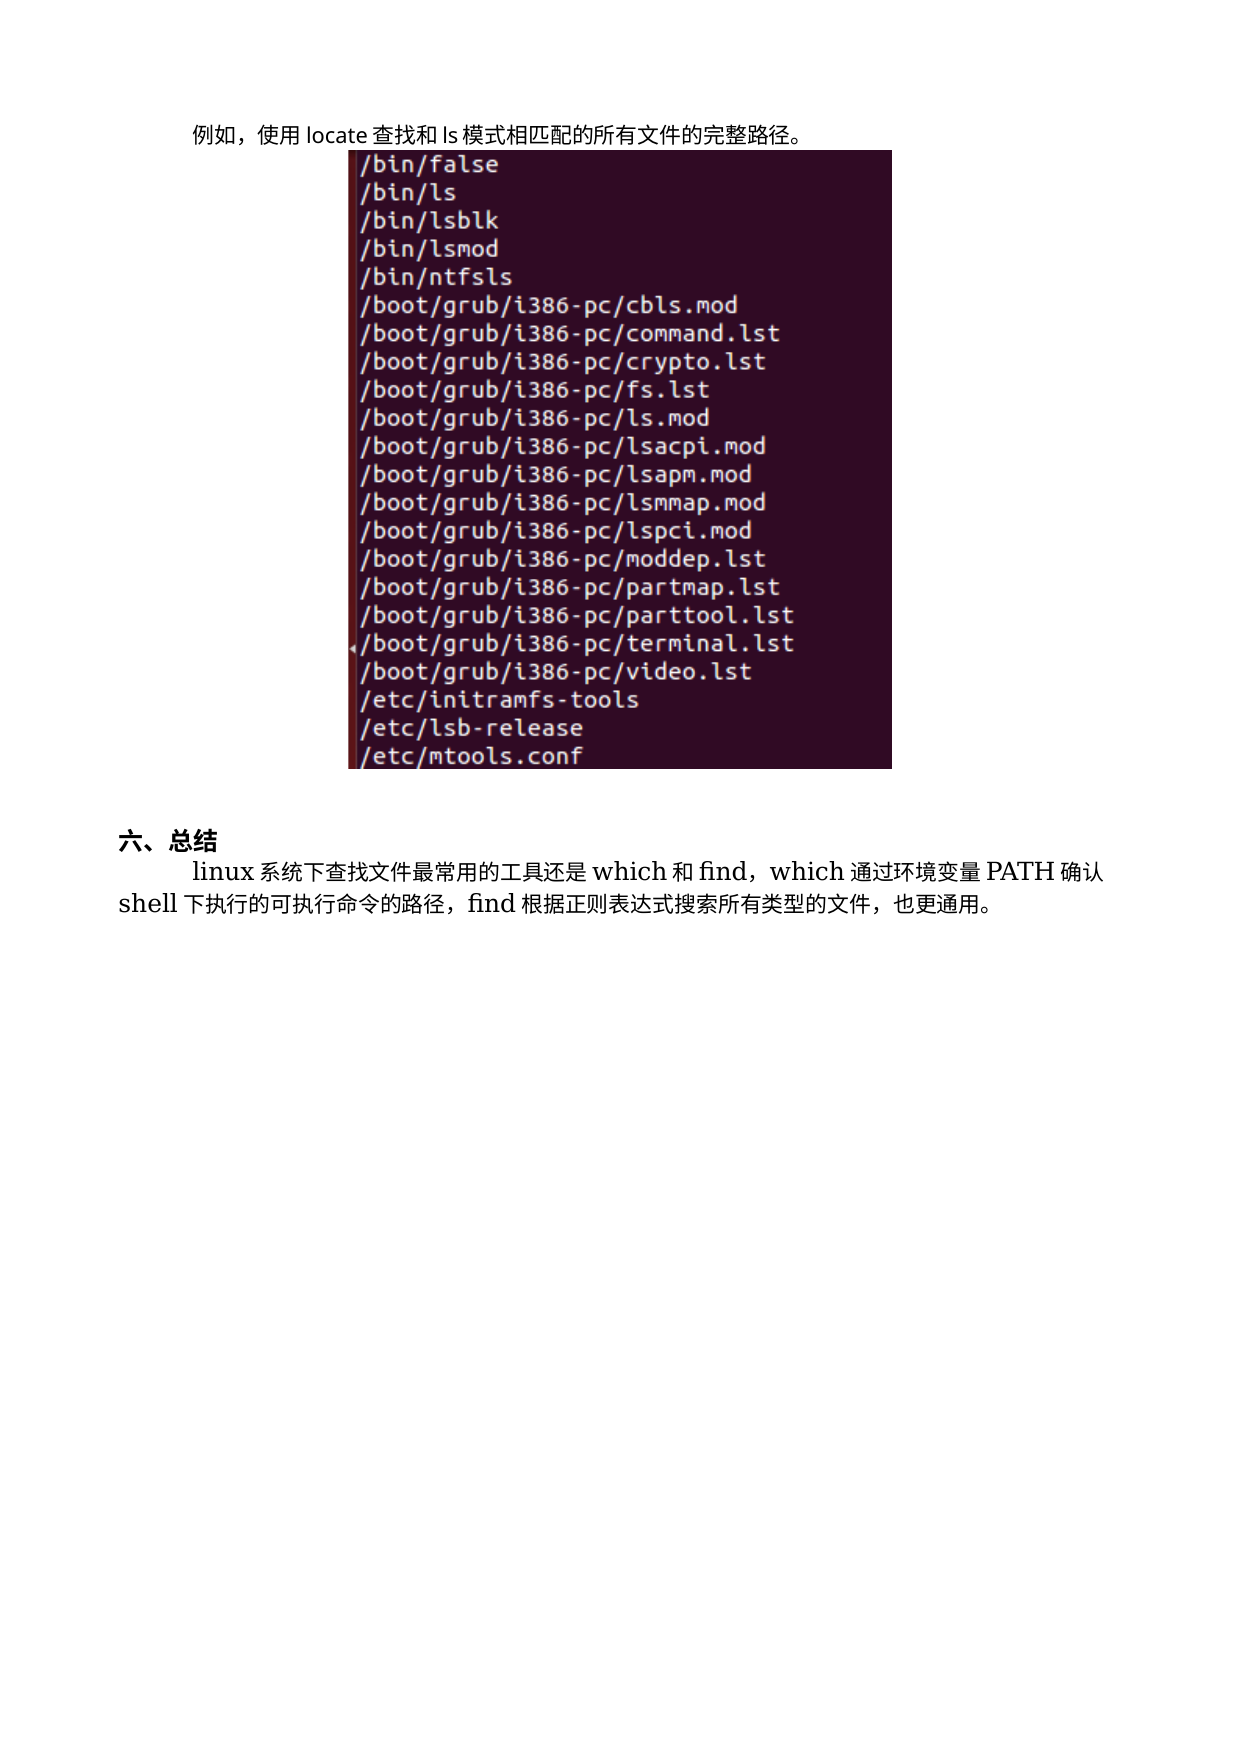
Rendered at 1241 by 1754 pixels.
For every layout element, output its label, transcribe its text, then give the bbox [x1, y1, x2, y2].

text 六、总结 [118, 821, 1122, 858]
picture [348, 150, 892, 769]
text 例如，使用locate查找和ls模式相匹配的所有文件的完整路径。 [118, 118, 1122, 150]
text linux系统下查找文件最常用的工具还是which和find，which通过环境变量PATH确认shell下执行的可执行命令的路径，find根据正则表达式搜索所有类型的文件，也更通用。 [118, 858, 1122, 918]
